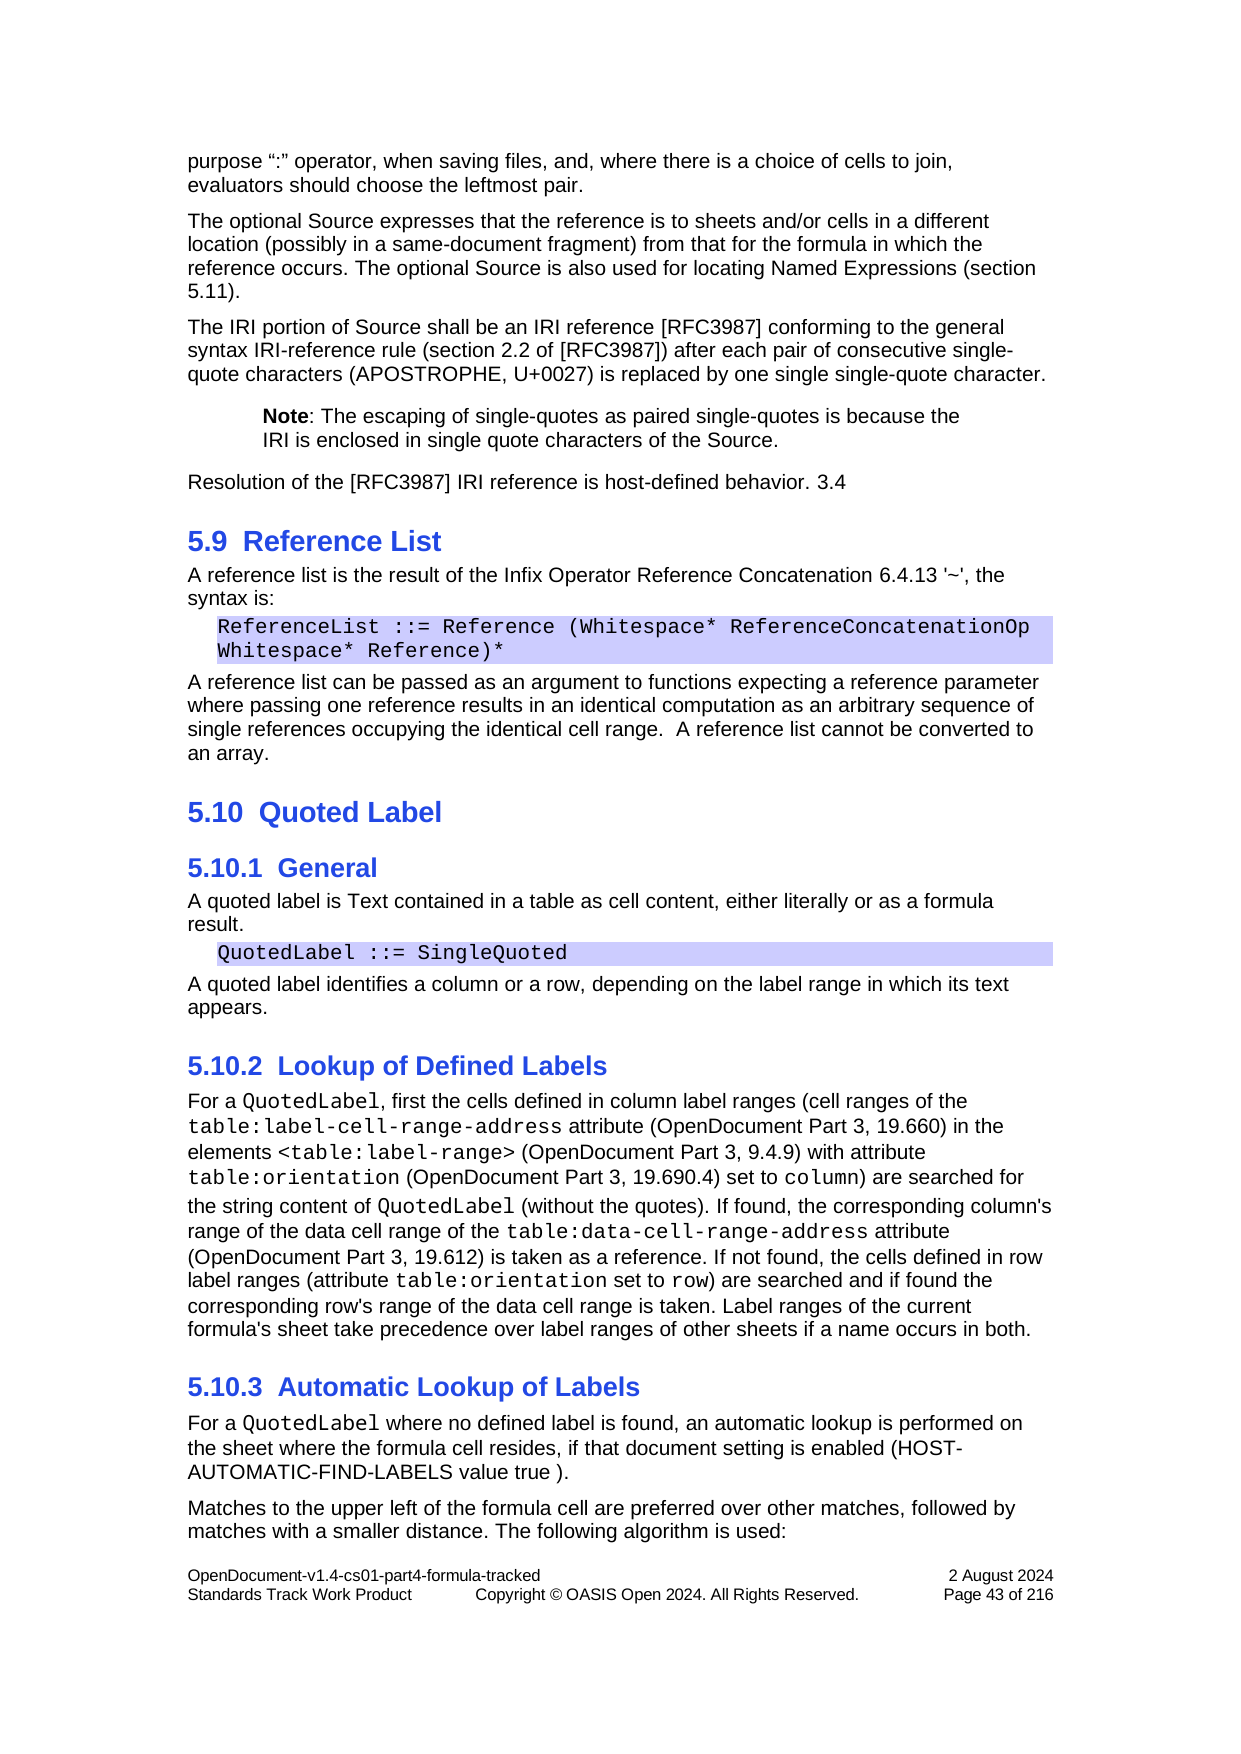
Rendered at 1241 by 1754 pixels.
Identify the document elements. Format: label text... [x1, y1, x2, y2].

subtitle Automatic Lookup of Labels [187, 1372, 1053, 1402]
text The IRI portion of Source shall be an IRI reference [RFC3987] conforming to the general syntax IRI-reference rule (section 2.2 of [RFC3987]) after each pair of consecutive single-quote characters (APOSTROPHE, U+0027) is replaced by one single single-quote character. [187, 315, 1053, 386]
text Matches to the upper left of the formula cell are preferred over other matches, followed by matches with a smaller distance. The following algorithm is used: [187, 1496, 1053, 1543]
text purpose “:” operator, when saving files, and, where there is a choice of cells to join, evaluators should choose the leftmost pair. [187, 150, 1053, 197]
text QuotedLabel ::= SingleQuoted [217, 942, 1053, 966]
subtitle General [187, 853, 1053, 883]
text The optional Source expresses that the reference is to sheets and/or cells in a different location (possibly in a same-document fragment) from that for the formula in which the reference occurs. The optional Source is also used for locating Named Expressions (section 5.11). [187, 209, 1053, 303]
text A quoted label is Text contained in a table as cell content, either literally or as a formula result. [187, 889, 1053, 936]
subtitle Lookup of Defined Labels [187, 1050, 1053, 1080]
text A reference list can be passed as an argument to functions expecting a reference parameter where passing one reference results in an identical computation as an arbitrary sequence of single references occupying the identical cell range. A reference list cannot be converted to an array. [187, 670, 1053, 764]
text For a QuotedLabel where no defined label is found, an automatic lookup is performed on the sheet where the formula cell resides, if that document setting is enabled (HOST-AUTOMATIC-FIND-LABELS value true ). [187, 1408, 1053, 1484]
text ReferenceList ::= Reference (Whitespace* ReferenceConcatenationOp Whitespace* Reference)* [217, 616, 1053, 664]
text For a QuotedLabel, first the cells defined in column label ranges (cell ranges of the table:label-cell-range-address attribute (OpenDocument Part 3, 19.660) in the elements <table:label-range> (OpenDocument Part 3, 9.4.9) with attribute table:orientation (OpenDocument Part 3, 19.690.4) set to column) are searched for the string content of QuotedLabel (without the quotes). If found, the corresponding column's range of the data cell range of the table:data-cell-range-address attribute (OpenDocument Part 3, 19.612) is taken as a reference. If not found, the cells defined in row label ranges (attribute table:orientation set to row) are searched and if found the corresponding row's range of the data cell range is taken. Label ranges of the current formula's sheet take precedence over label ranges of other sheets if a name occurs in both. [187, 1086, 1053, 1341]
text A quoted label identifies a column or a row, depending on the label range in which its text appears. [187, 972, 1053, 1019]
text Resolution of the [RFC3987] IRI reference is host-defined behavior. 3.4 [187, 470, 1053, 494]
text A reference list is the result of the Infix Operator Reference Concatenation 6.4.13 '~', the syntax is: [187, 563, 1053, 610]
subtitle Reference List [187, 525, 1053, 557]
subtitle Quoted Label [187, 796, 1053, 828]
text Note: The escaping of single-quotes as paired single-quotes is because the IRI is enclosed in single quote characters of the Source. [262, 404, 978, 452]
